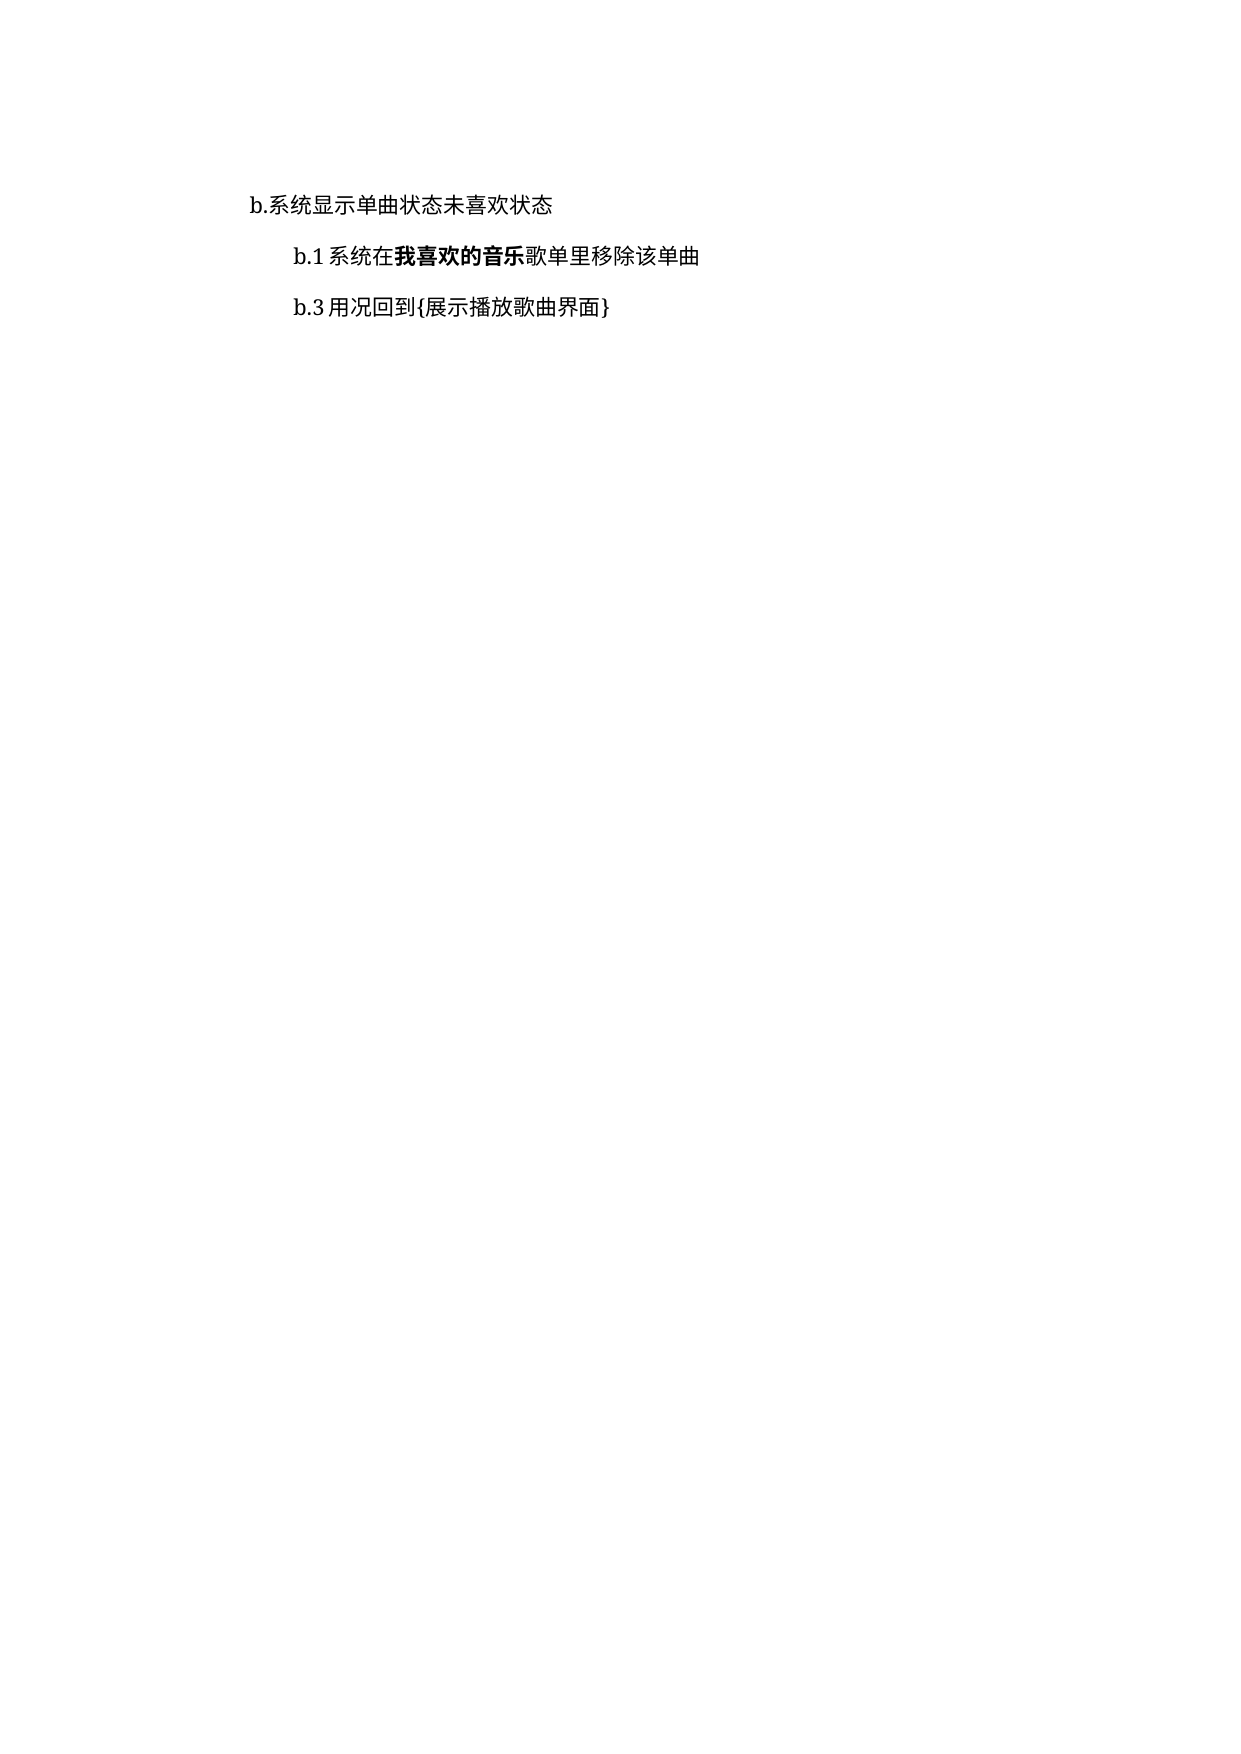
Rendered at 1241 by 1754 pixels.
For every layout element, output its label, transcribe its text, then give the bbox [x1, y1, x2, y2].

text b.系统显示单曲状态未喜欢状态 [118, 188, 1122, 219]
text b.3用况回到{展示播放歌曲界面} [118, 290, 1122, 321]
text b.1系统在我喜欢的音乐歌单里移除该单曲 [118, 239, 1122, 270]
